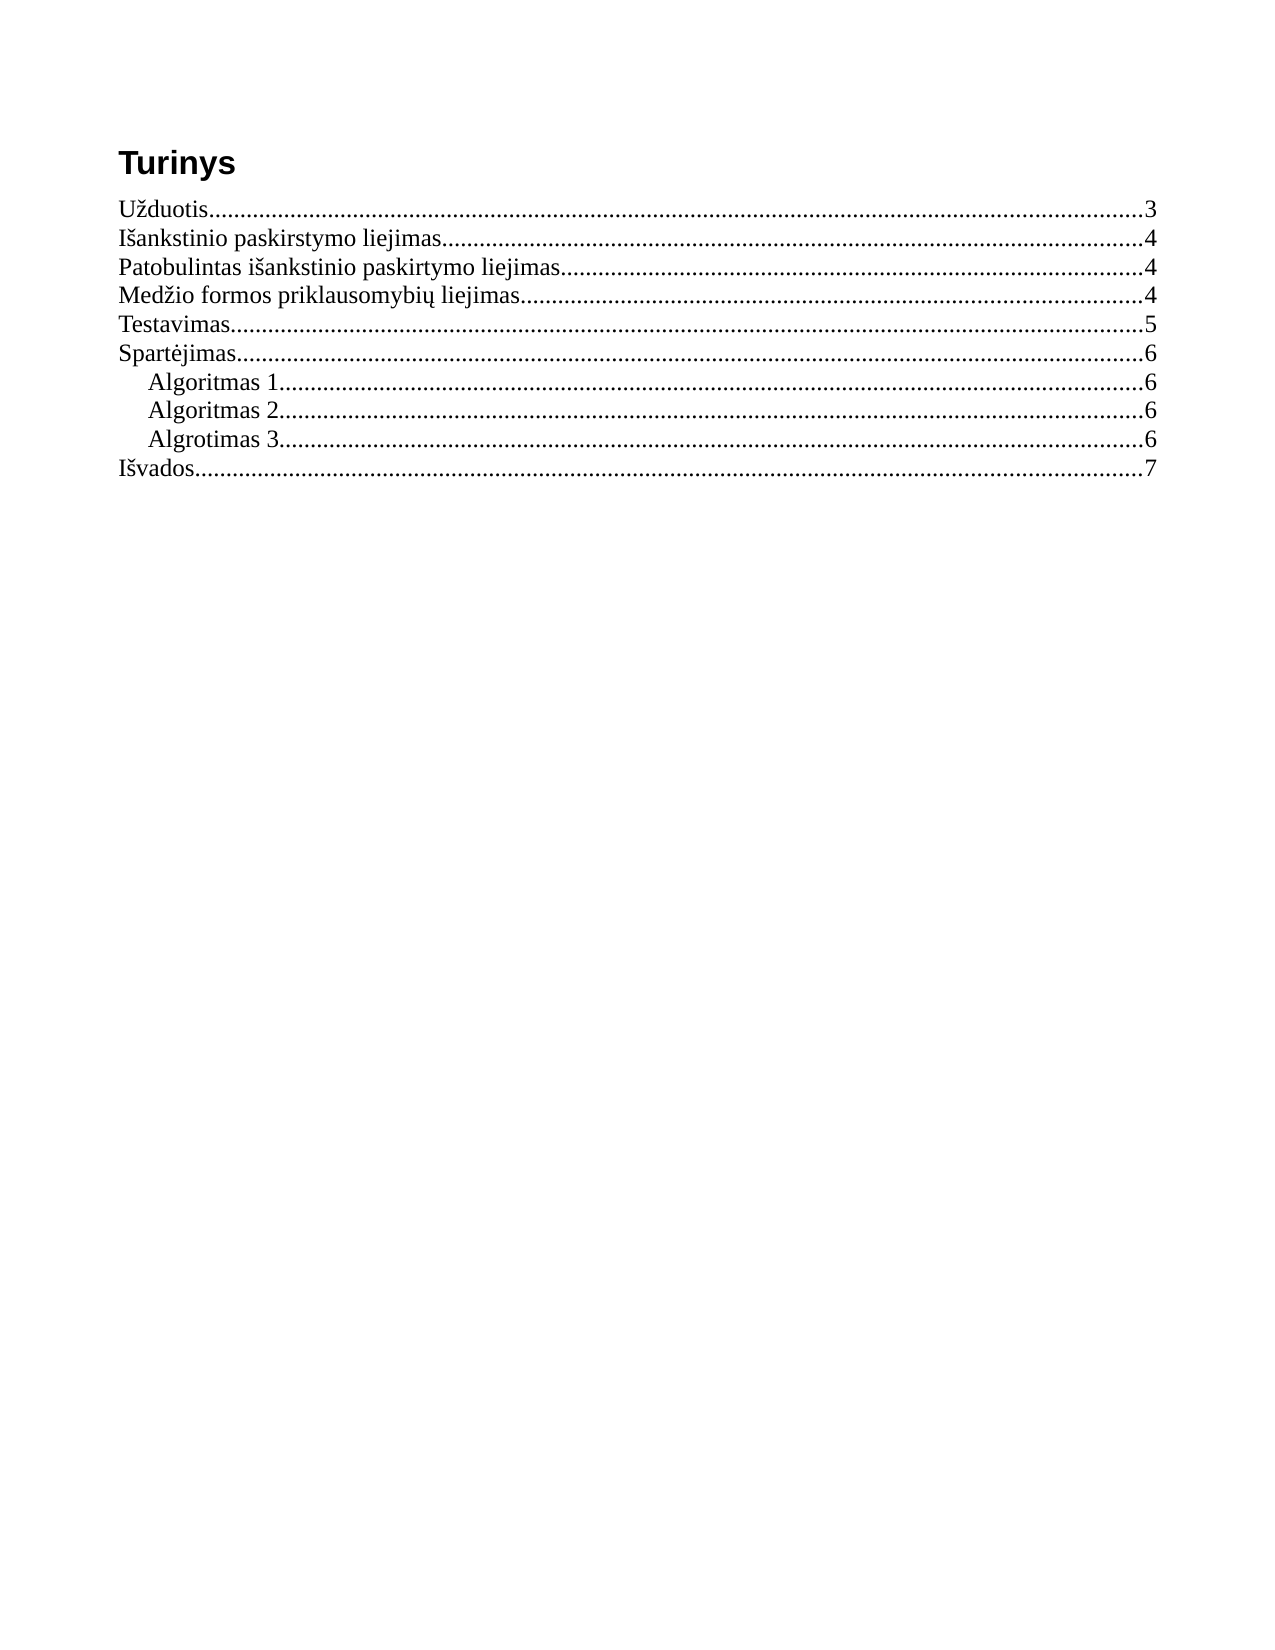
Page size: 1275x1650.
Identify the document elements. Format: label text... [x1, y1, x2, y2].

text Medžio formos priklausomybių liejimas 4 [118, 280, 1157, 309]
text Užduotis 3 [118, 194, 1157, 223]
subtitle Turinys [118, 143, 1157, 182]
text Algoritmas 2 6 [148, 395, 1157, 424]
text Algoritmas 1 6 [148, 367, 1157, 395]
text Išvados 7 [118, 453, 1157, 482]
text Patobulintas išankstinio paskirtymo liejimas 4 [118, 252, 1157, 280]
text Išankstinio paskirstymo liejimas 4 [118, 223, 1157, 252]
text Spartėjimas 6 [118, 338, 1157, 367]
text Testavimas 5 [118, 309, 1157, 338]
text Algrotimas 3 6 [148, 424, 1157, 453]
